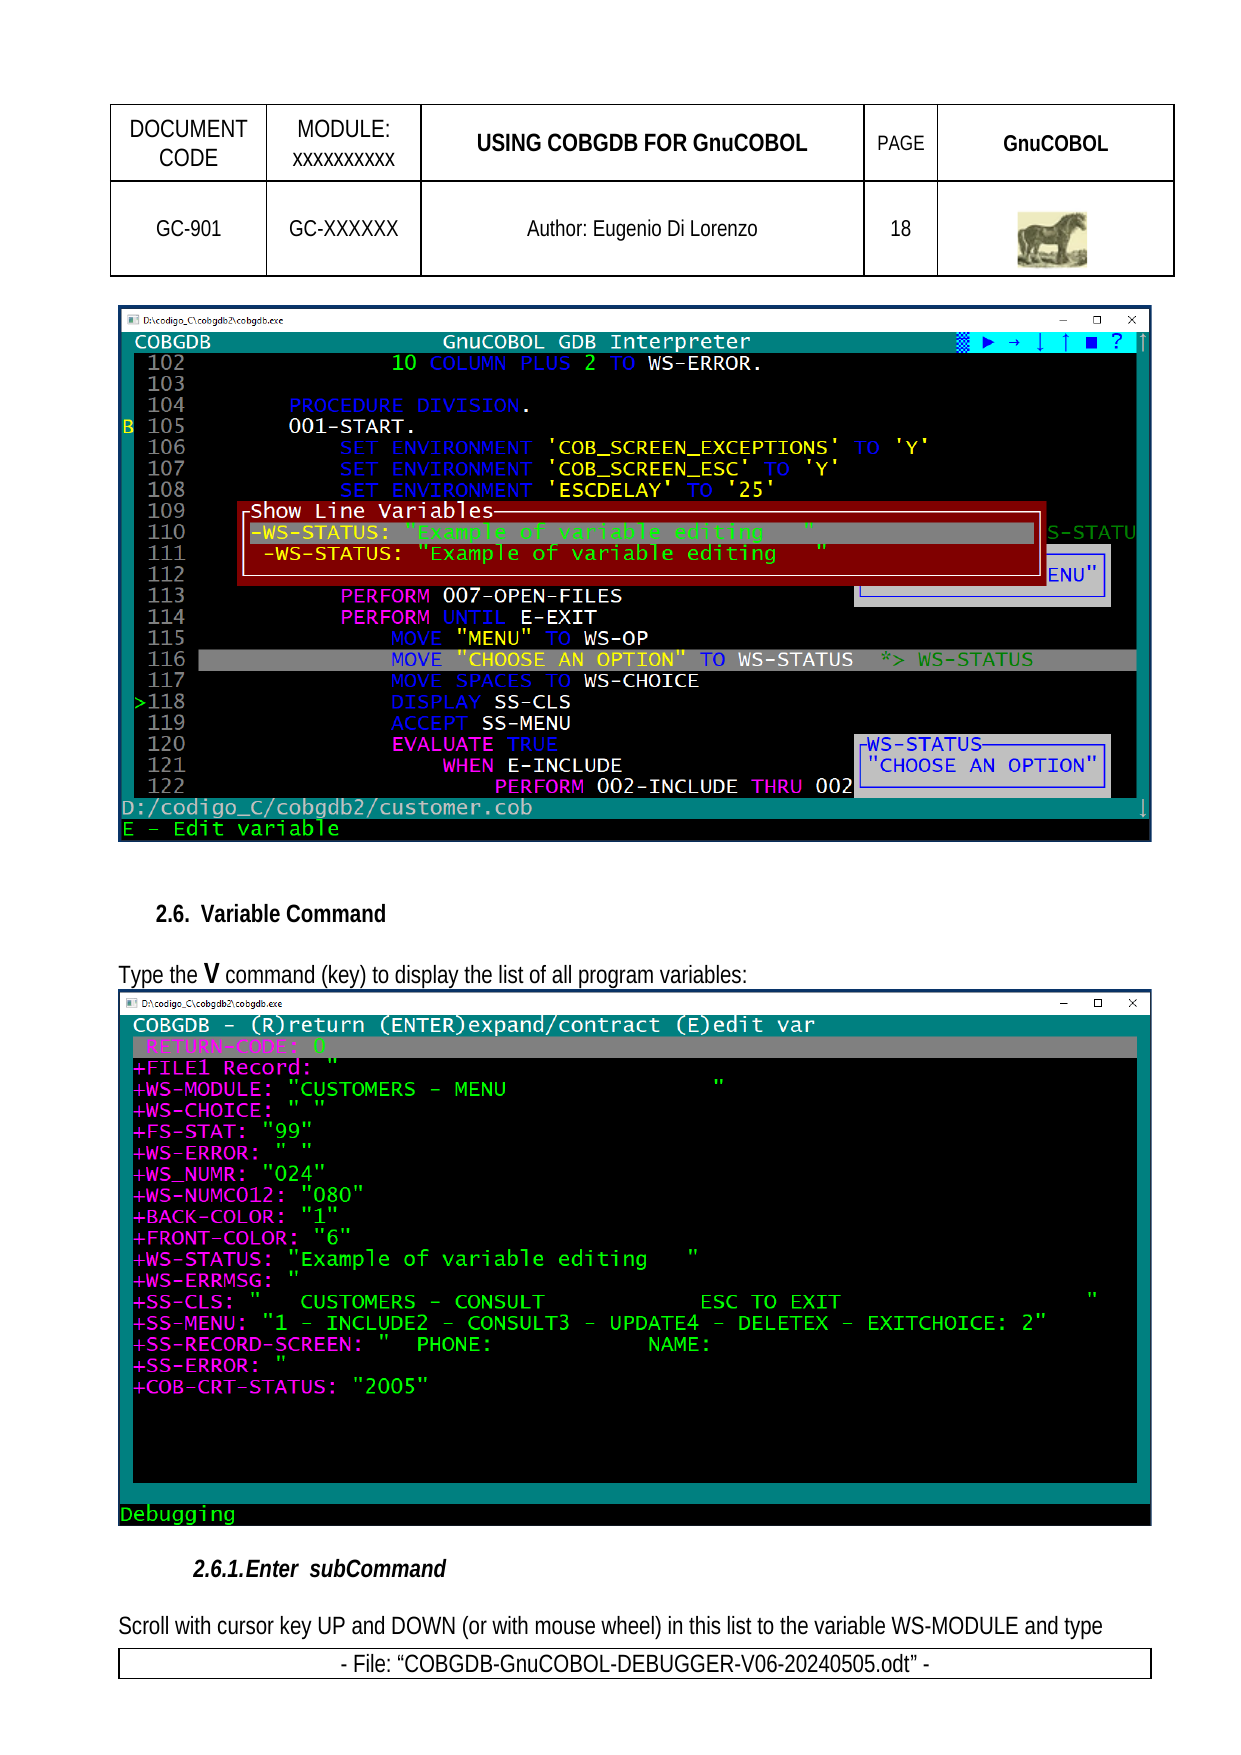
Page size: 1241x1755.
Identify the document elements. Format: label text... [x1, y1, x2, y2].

text Scroll with cursor key UP and DOWN (or with mouse wheel) in this list to the variable WS-MODULE and type [118, 1611, 1152, 1640]
subtitle Enter subCommand [193, 1554, 1152, 1582]
text Type the V command (key) to display the list of all program variables: [118, 956, 1152, 989]
subtitle Variable Command [156, 899, 1152, 928]
